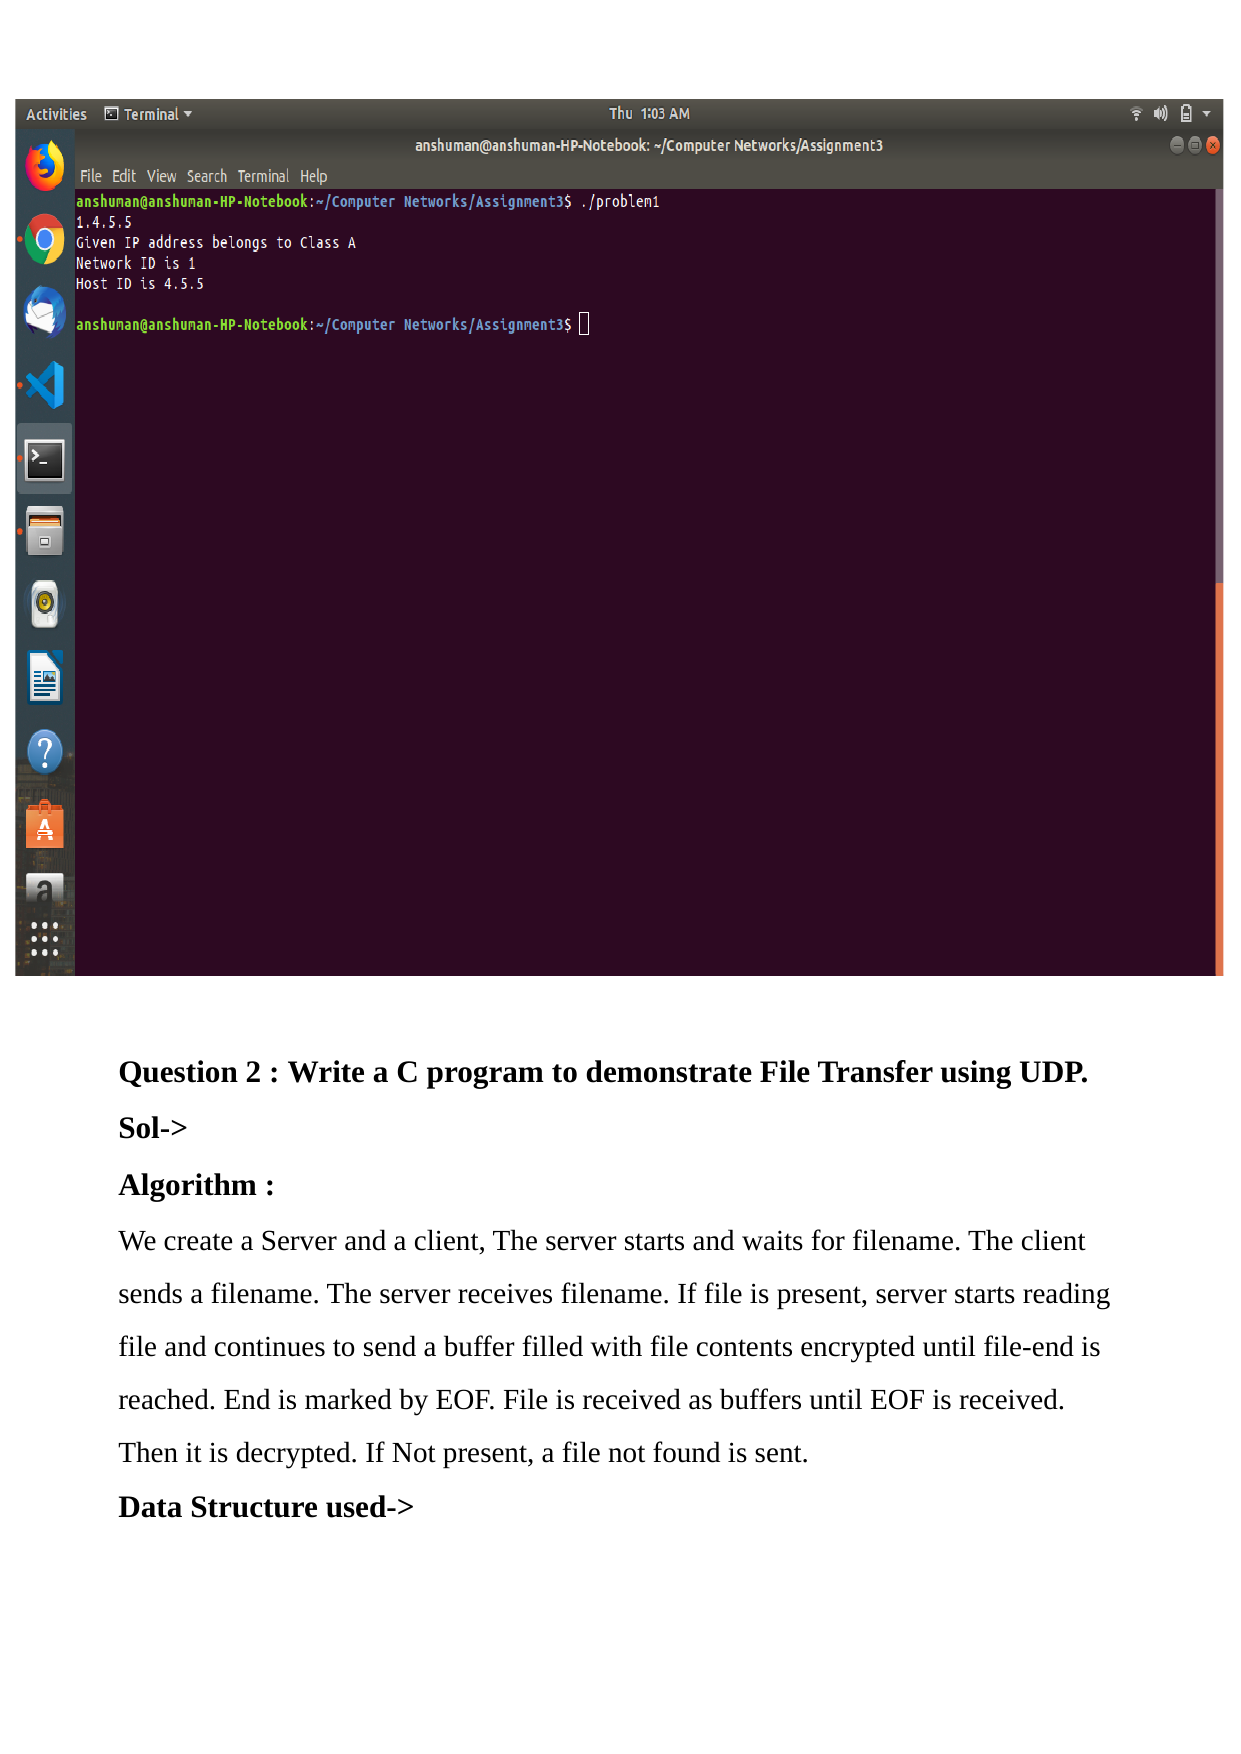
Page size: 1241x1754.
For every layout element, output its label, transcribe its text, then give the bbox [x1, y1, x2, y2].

text Sol-> [118, 1110, 1122, 1146]
text We create a Server and a client, The server starts and waits for filename. The client sends a filename. The server receives filename. If file is present, server starts reading file and continues to send a buffer filled with file contents encrypted until file-end is reached. End is marked by EOF. File is received as buffers until EOF is received. Then it is decrypted. If Not present, a file not found is sent. [118, 1223, 1122, 1468]
text Question 2 : Write a C program to demonstrate File Transfer using UDP. [118, 1053, 1122, 1089]
text Algorithm : [118, 1166, 1122, 1202]
text Data Structure used-> [118, 1488, 1122, 1524]
picture [15, 99, 1224, 976]
